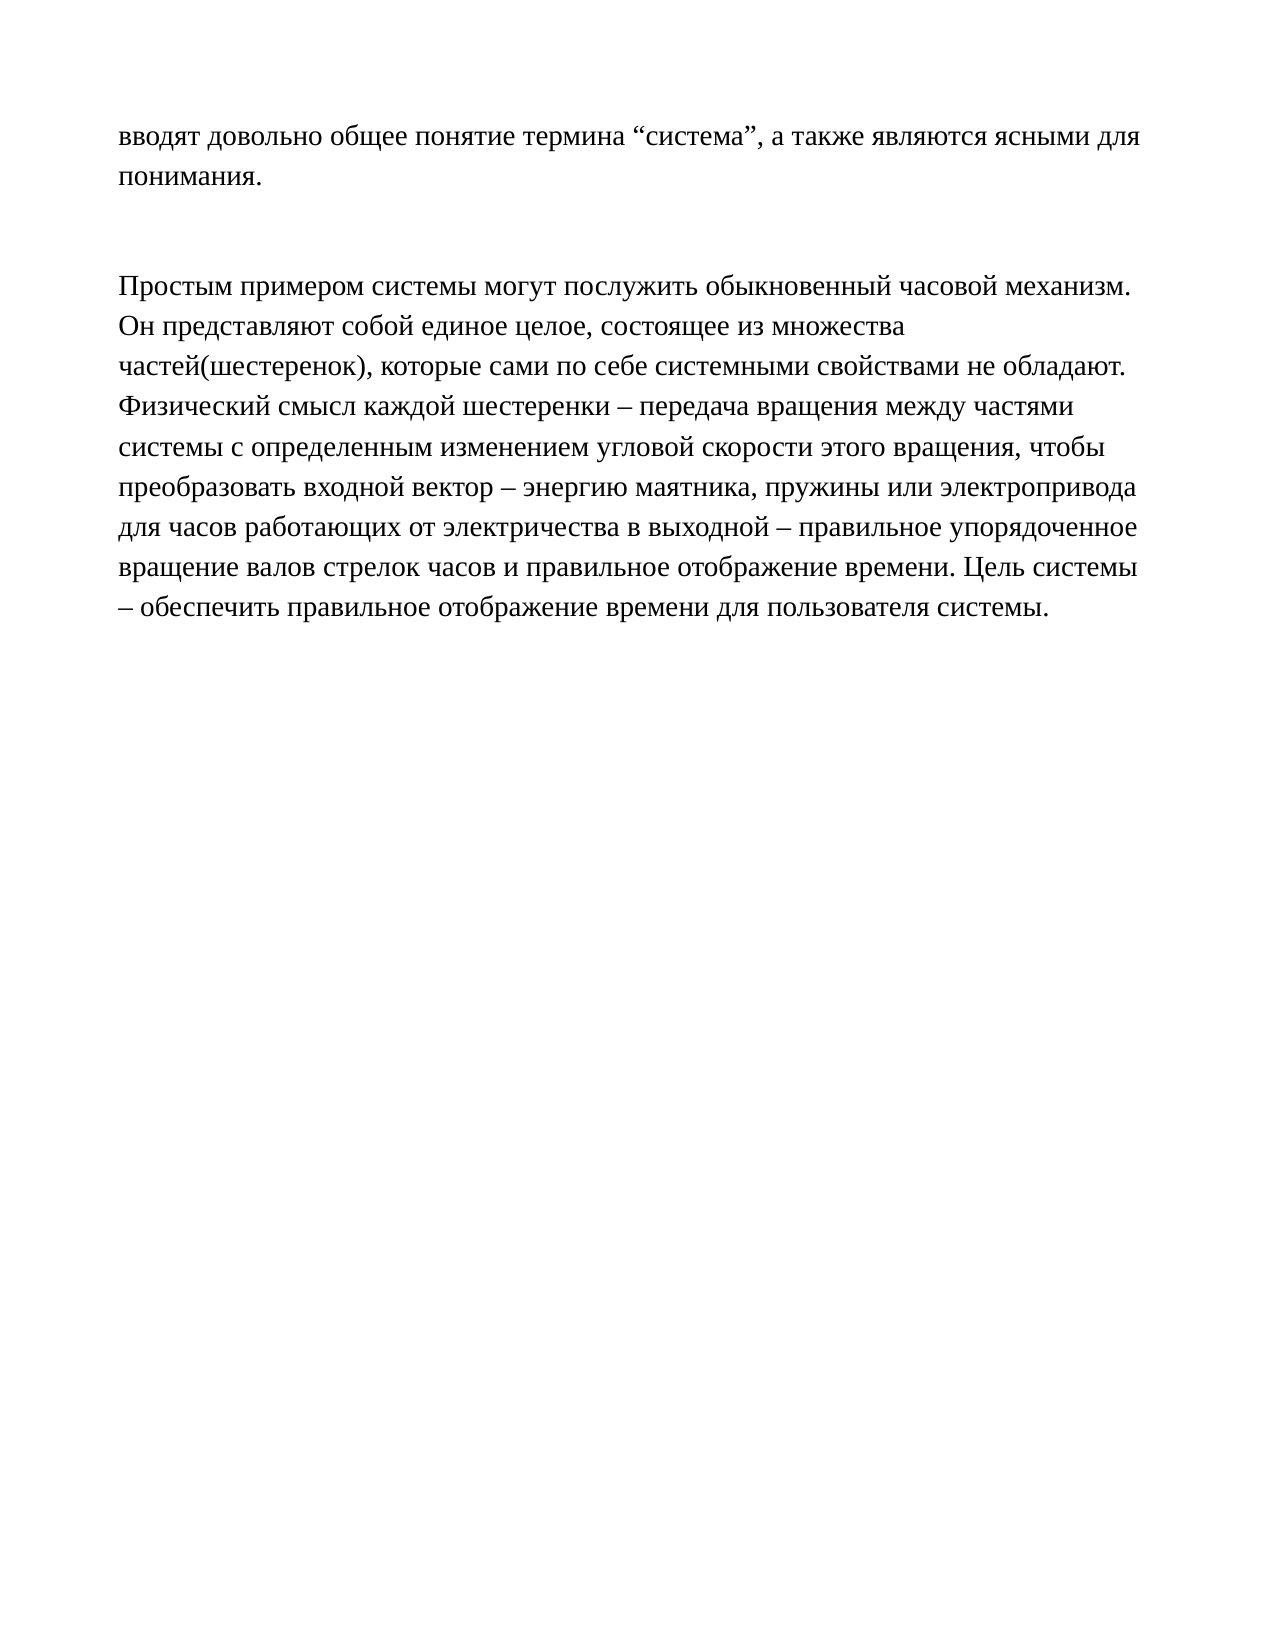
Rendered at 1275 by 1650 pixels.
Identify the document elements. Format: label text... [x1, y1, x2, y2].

text вводят довольно общее понятие термина “система”, а также являются ясными для понимания. [118, 118, 1157, 192]
text Простым примером системы могут послужить обыкновенный часовой механизм. Он представляют собой единое целое, состоящее из множества частей(шестеренок), которые сами по себе системными свойствами не обладают. Физический смысл каждой шестеренки – передача вращения между частями системы с определенным изменением угловой скорости этого вращения, чтобы преобразовать входной вектор – энергию маятника, пружины или электропривода для часов работающих от электричества в выходной – правильное упорядоченное вращение валов стрелок часов и правильное отображение времени. Цель системы – обеспечить правильное отображение времени для пользователя системы. [118, 268, 1157, 623]
